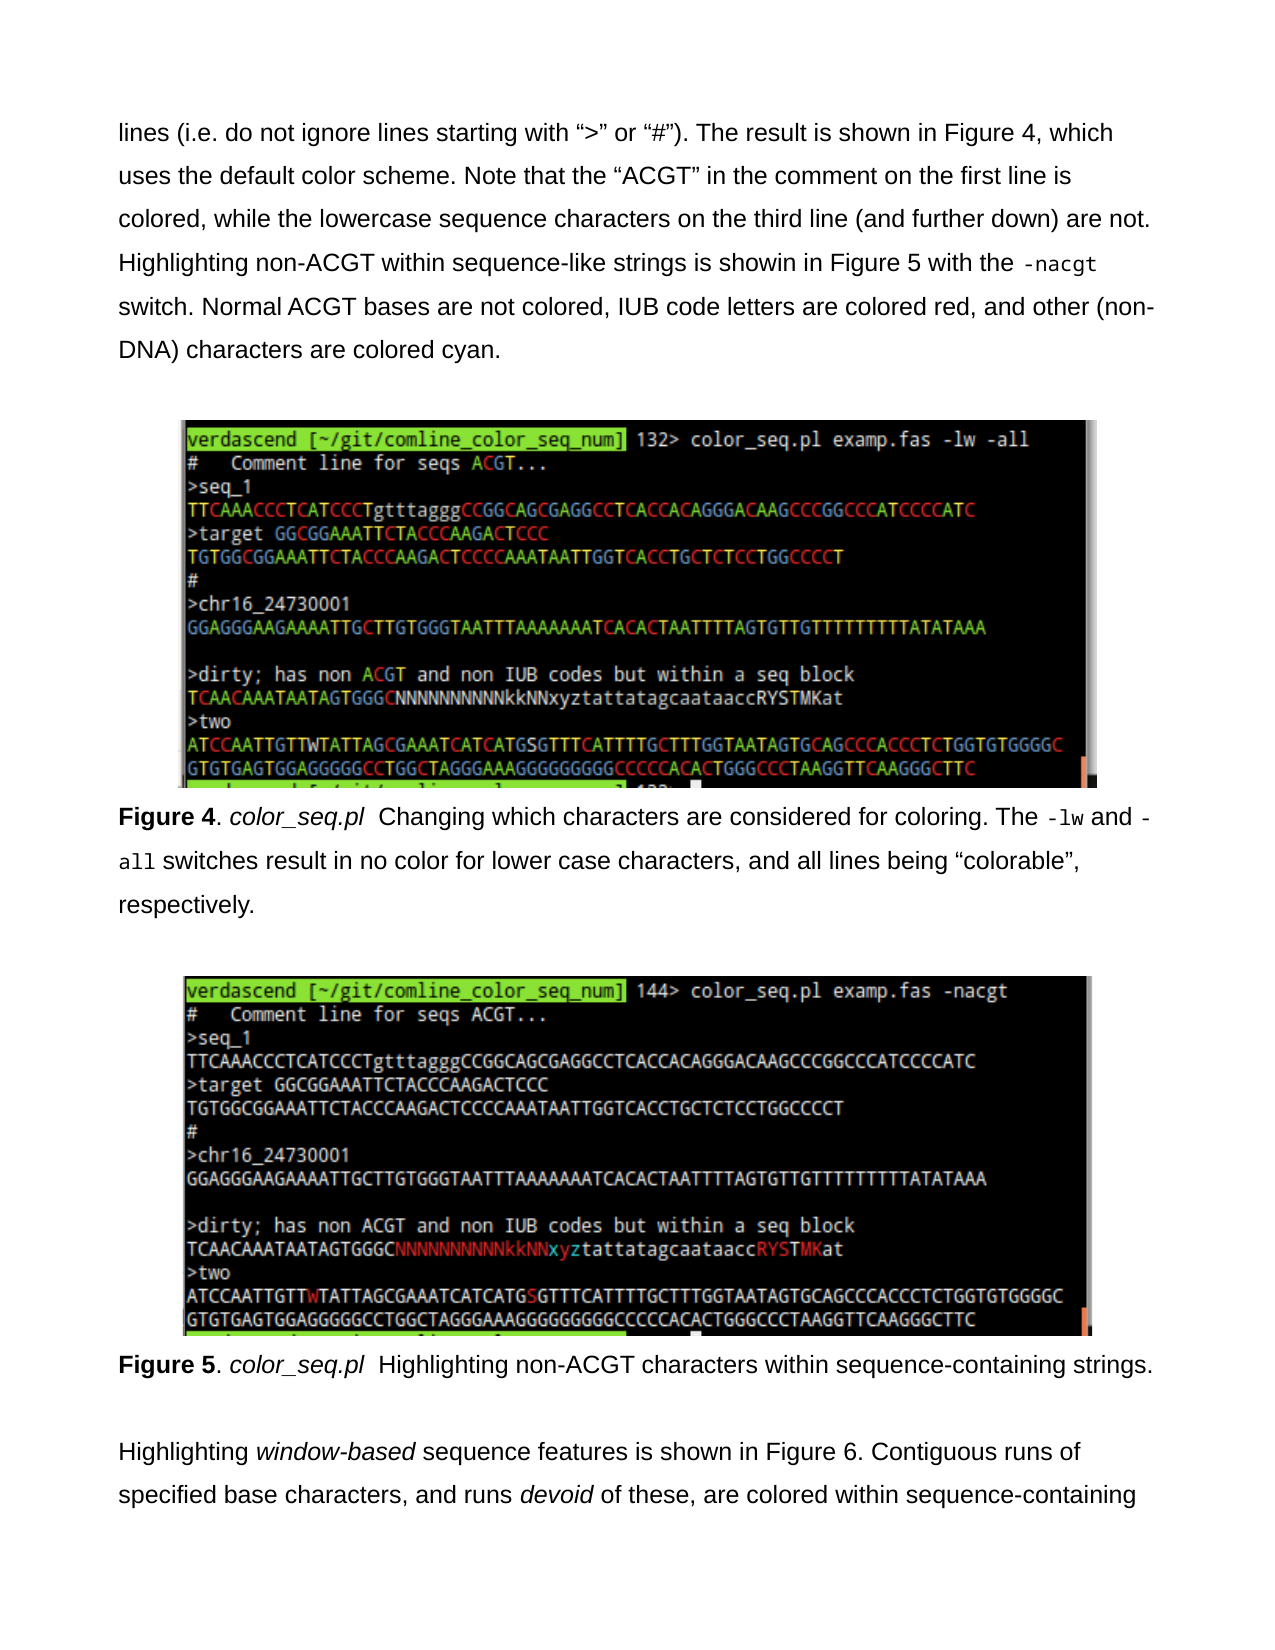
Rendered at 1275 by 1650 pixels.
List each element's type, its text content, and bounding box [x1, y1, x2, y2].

text Figure 4. color_seq.pl Changing which characters are considered for coloring. The -lw and -all switches result in no color for lower case characters, and all lines being “colorable”, respectively. [118, 421, 1157, 919]
text Figure 5. color_seq.pl Highlighting non-ACGT characters within sequence-containing strings. [118, 977, 1157, 1379]
picture [178, 420, 1097, 788]
picture [182, 976, 1093, 1336]
text lines (i.e. do not ignore lines starting with “>” or “#”). The result is shown in Figure 4, which uses the default color scheme. Note that the “ACGT” in the comment on the first line is colored, while the lowercase sequence characters on the third line (and further down) are not. Highlighting non-ACGT within sequence-like strings is showin in Figure 5 with the -nacgt switch. Normal ACGT bases are not colored, IUB code letters are colored red, and other (non-DNA) characters are colored cyan. [118, 118, 1157, 363]
text Highlighting window-based sequence features is shown in Figure 6. Contiguous runs of specified base characters, and runs devoid of these, are colored within sequence-containing [118, 1437, 1157, 1508]
